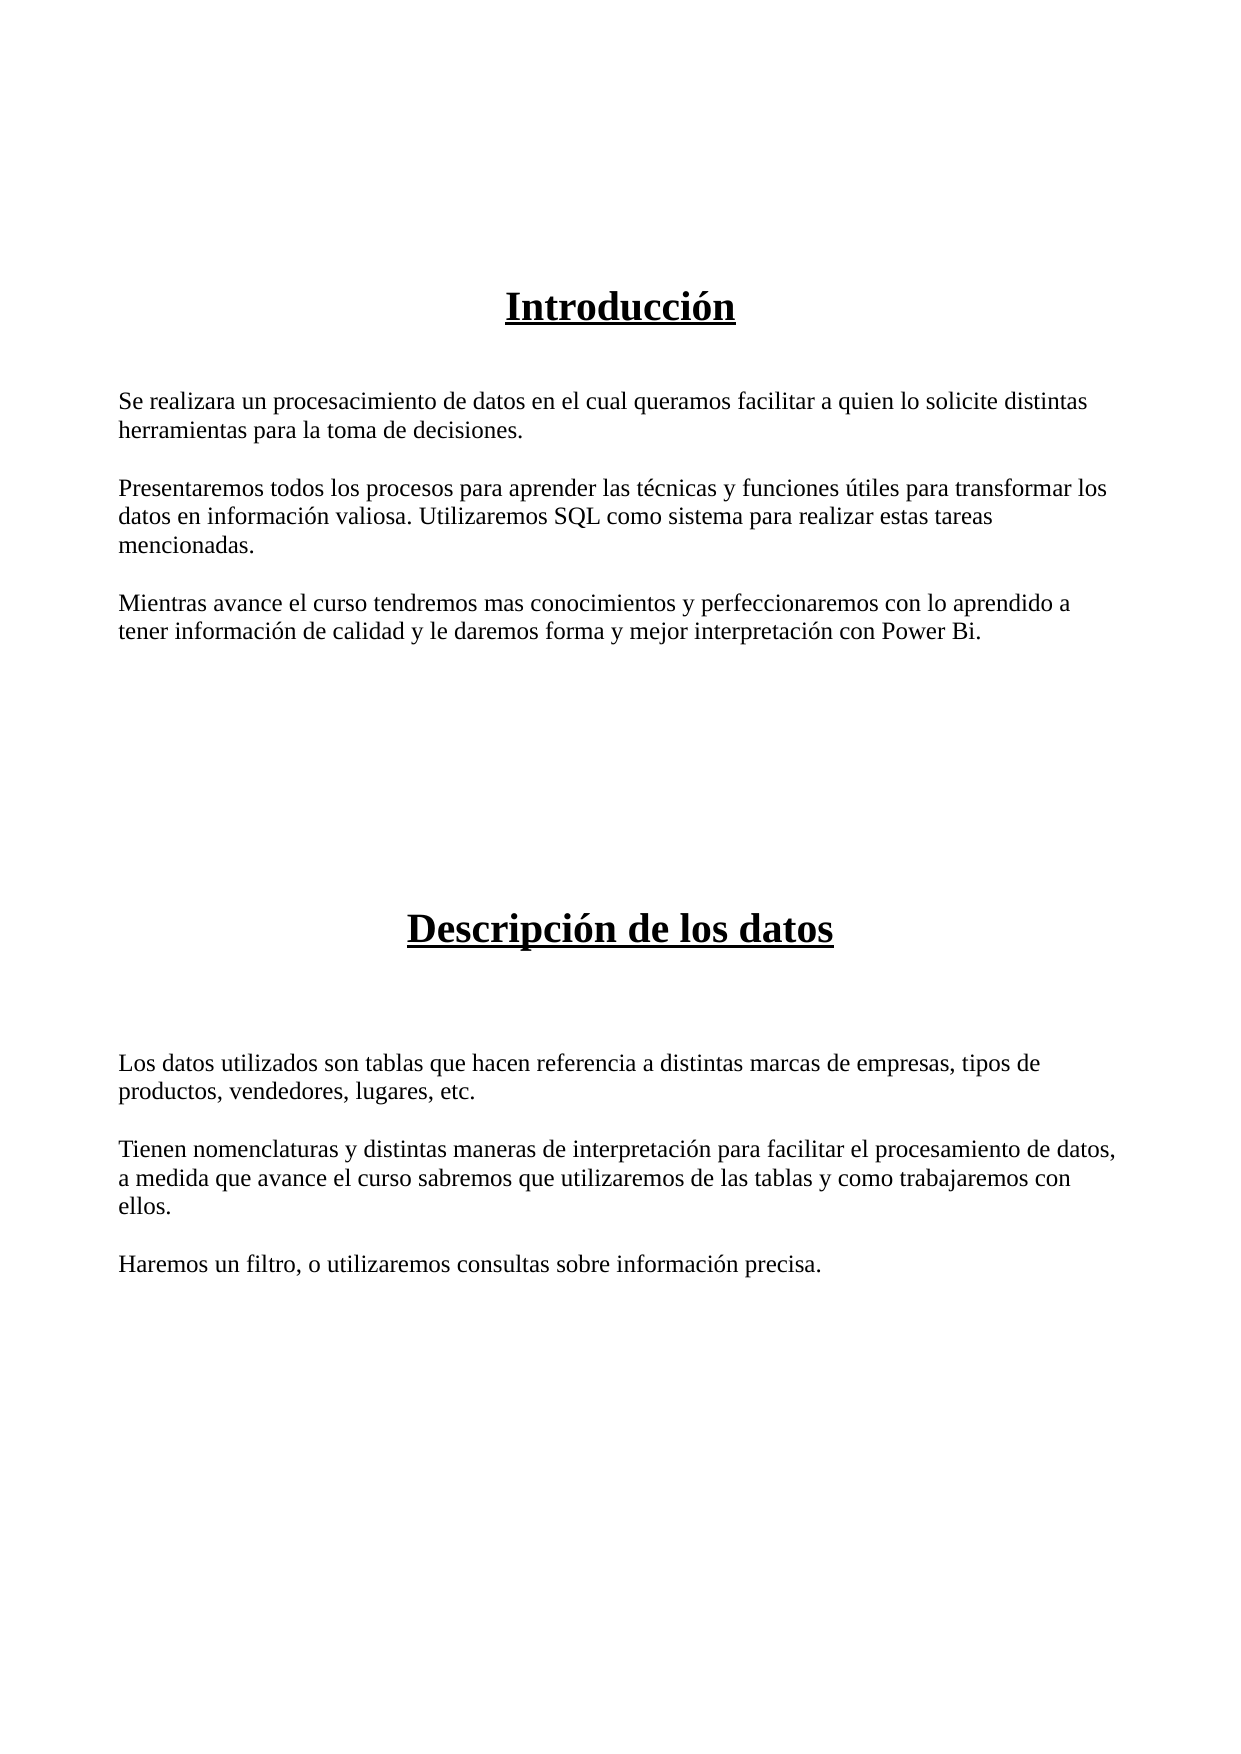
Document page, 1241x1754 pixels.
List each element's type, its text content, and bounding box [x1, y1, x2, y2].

text Tienen nomenclaturas y distintas maneras de interpretación para facilitar el procesamiento de datos, a medida que avance el curso sabremos que utilizaremos de las tablas y como trabajaremos con ellos. [118, 1134, 1122, 1220]
text Introducción [118, 281, 1122, 329]
text Presentaremos todos los procesos para aprender las técnicas y funciones útiles para transformar los datos en información valiosa. Utilizaremos SQL como sistema para realizar estas tareas mencionadas. [118, 473, 1122, 559]
text Se realizara un procesacimiento de datos en el cual queramos facilitar a quien lo solicite distintas herramientas para la toma de decisiones. [118, 386, 1122, 444]
text Los datos utilizados son tablas que hacen referencia a distintas marcas de empresas, tipos de productos, vendedores, lugares, etc. [118, 1048, 1122, 1105]
text Mientras avance el curso tendremos mas conocimientos y perfeccionaremos con lo aprendido a tener información de calidad y le daremos forma y mejor interpretación con Power Bi. [118, 588, 1122, 645]
text Descripción de los datos [118, 904, 1122, 952]
text Haremos un filtro, o utilizaremos consultas sobre información precisa. [118, 1249, 1122, 1278]
